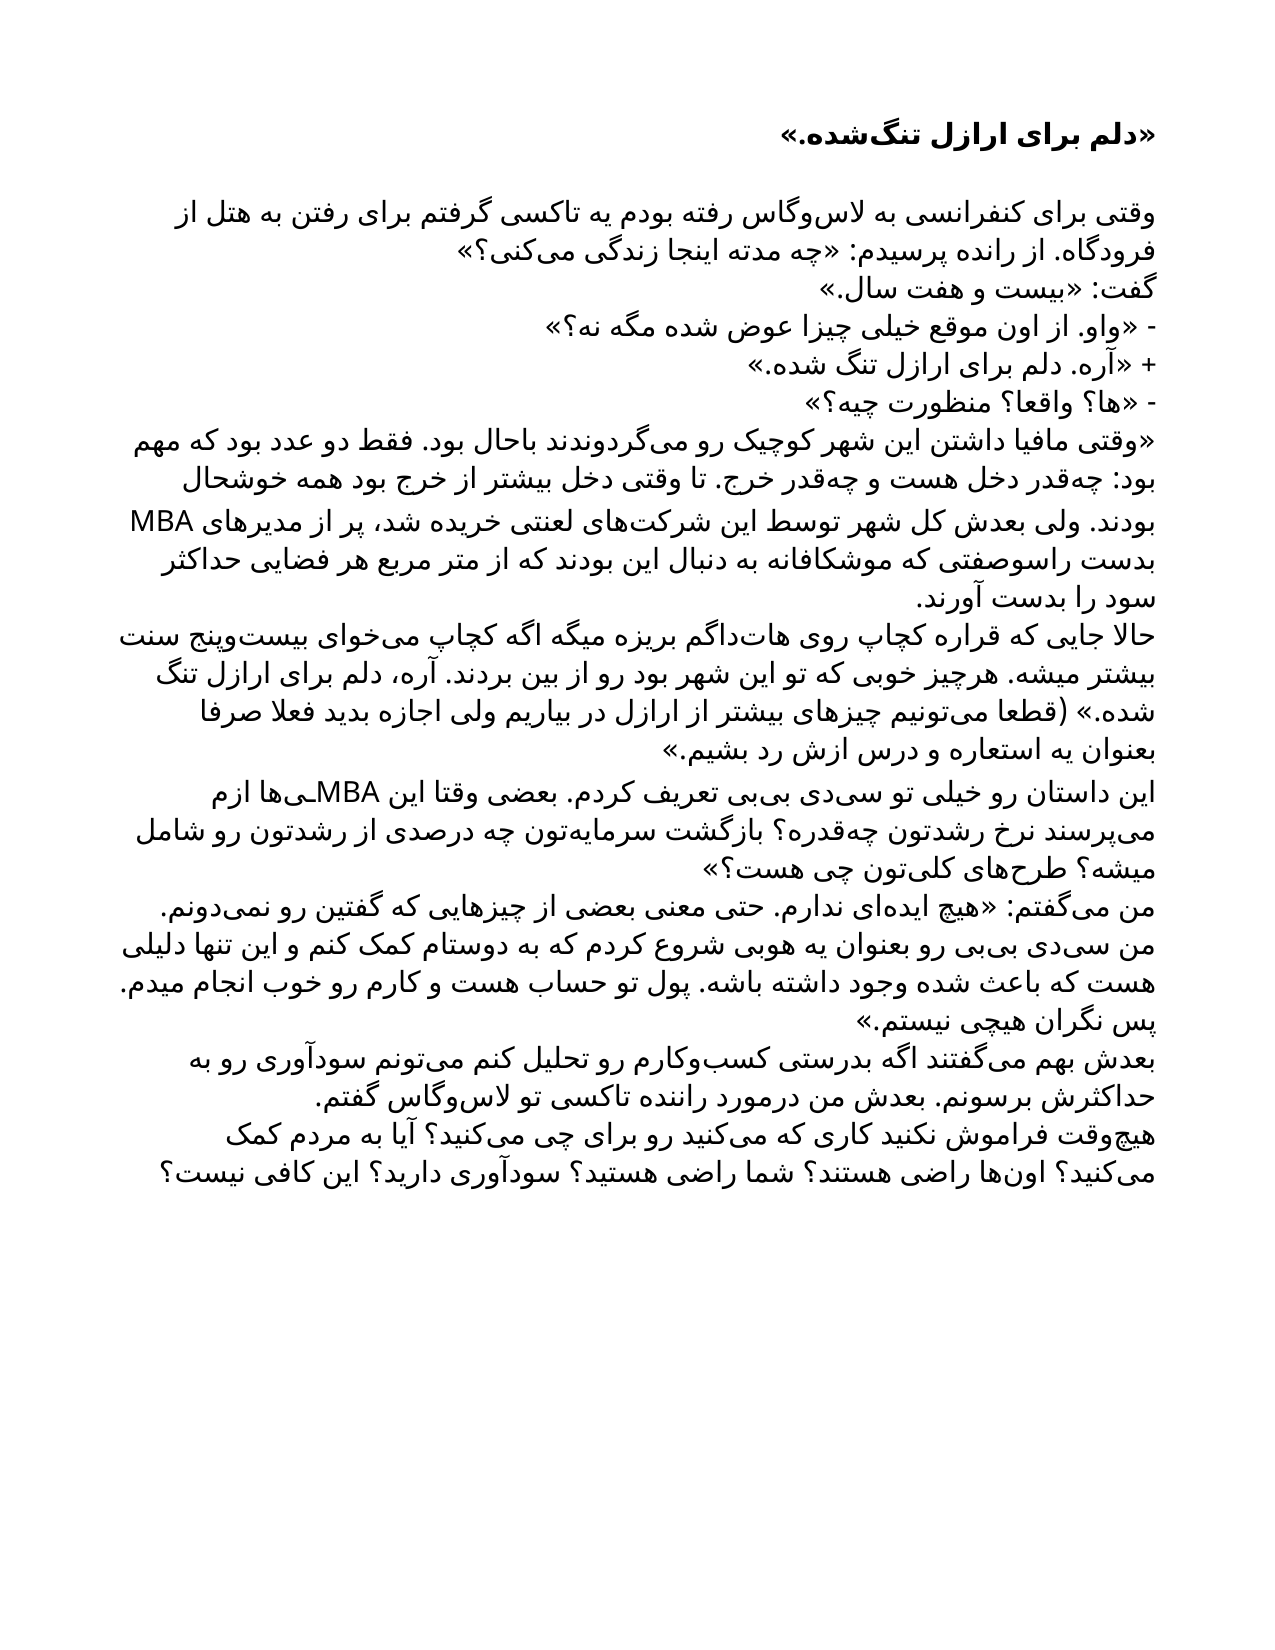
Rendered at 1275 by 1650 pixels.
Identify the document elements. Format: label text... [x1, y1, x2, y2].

text وقتی برای کنفرانسی به لاس‌وگاس رفته بودم یه تاکسی گرفتم برای رفتن به هتل از فرودگاه. از رانده پرسیدم: «چه مدته اینجا زندگی می‌کنی؟» [118, 196, 1157, 272]
text «دلم برای ارازل تنگ‌شده‌.» [118, 118, 1157, 156]
text - «واو. از اون موقع خیلی چیزا عوض شده مگه نه؟» [118, 310, 1157, 348]
text - «ها؟ واقعا؟ منظورت چیه؟» [118, 386, 1157, 424]
text حالا جایی که قراره کچاپ روی هات‌داگم بریزه میگه اگه کچاپ می‌خوای بیست‌وپنج سنت بیشتر میشه. هرچیز خوبی که تو این شهر بود رو از بین بردند. آره، دلم برای ارازل تنگ شده.» (قطعا می‌تونیم چیزهای بیشتر از ارازل در بیاریم ولی اجازه بدید فعلا صرفا بعنوان یه استعاره و درس ازش رد بشیم.» [118, 619, 1157, 771]
text بعدش بهم می‌گفتند اگه بدرستی کسب‌وکارم رو تحلیل کنم می‌تونم سودآوری رو به حداکثرش برسونم. بعدش من درمورد راننده تاکسی تو لاس‌وگاس گفتم. [118, 1042, 1157, 1118]
text «وقتی مافیا داشتن این شهر کوچیک رو می‌گردوندند باحال بود. فقط دو عدد بود که مهم بود: چه‌قدر دخل هست و چه‌قدر خرج. تا وقتی دخل بیشتر از خرج بود همه خوشحال بودند. ولی بعدش کل شهر توسط این شرکت‌های لعنتی خریده شد، پر از مدیرهای MBA بدست راسوصفتی که موشکافانه به دنبال این بودند که از متر مربع هر فضایی حداکثر سود را بدست آورند. [118, 424, 1157, 619]
text + «آره. دلم برای ارازل تنگ شده.» [118, 348, 1157, 386]
text هیچ‌وقت فراموش نکنید کاری که می‌کنید رو برای چی می‌کنید؟ آیا به مردم کمک می‌کنید؟ اون‌ها راضی هستند؟ شما راضی هستید؟ سودآوری دارید؟ این کافی نیست؟ [118, 1118, 1157, 1194]
text من می‌گفتم: «هیچ ایده‌ای ندارم. حتی معنی بعضی از چیزهایی که گفتین رو نمی‌دونم. من سی‌دی بی‌بی رو بعنوان یه هوبی شروع کردم که به دوستام کمک کنم و این تنها دلیلی هست که باعث شده وجود داشته باشه. پول تو حساب هست و کارم رو خوب انجام میدم. پس نگران هیچی نیستم.» [118, 890, 1157, 1042]
text گفت: «بیست و هفت سال.» [118, 272, 1157, 310]
text این داستان رو خیلی تو سی‌دی بی‌بی تعریف کردم. بعضی وقتا این MBAـی‌ها ازم می‌پرسند نرخ رشدتون چه‌قدره؟ بازگشت سرمایه‌تون چه درصدی از رشدتون رو شامل میشه؟ طرح‌های کلی‌تون چی هست؟» [118, 771, 1157, 890]
